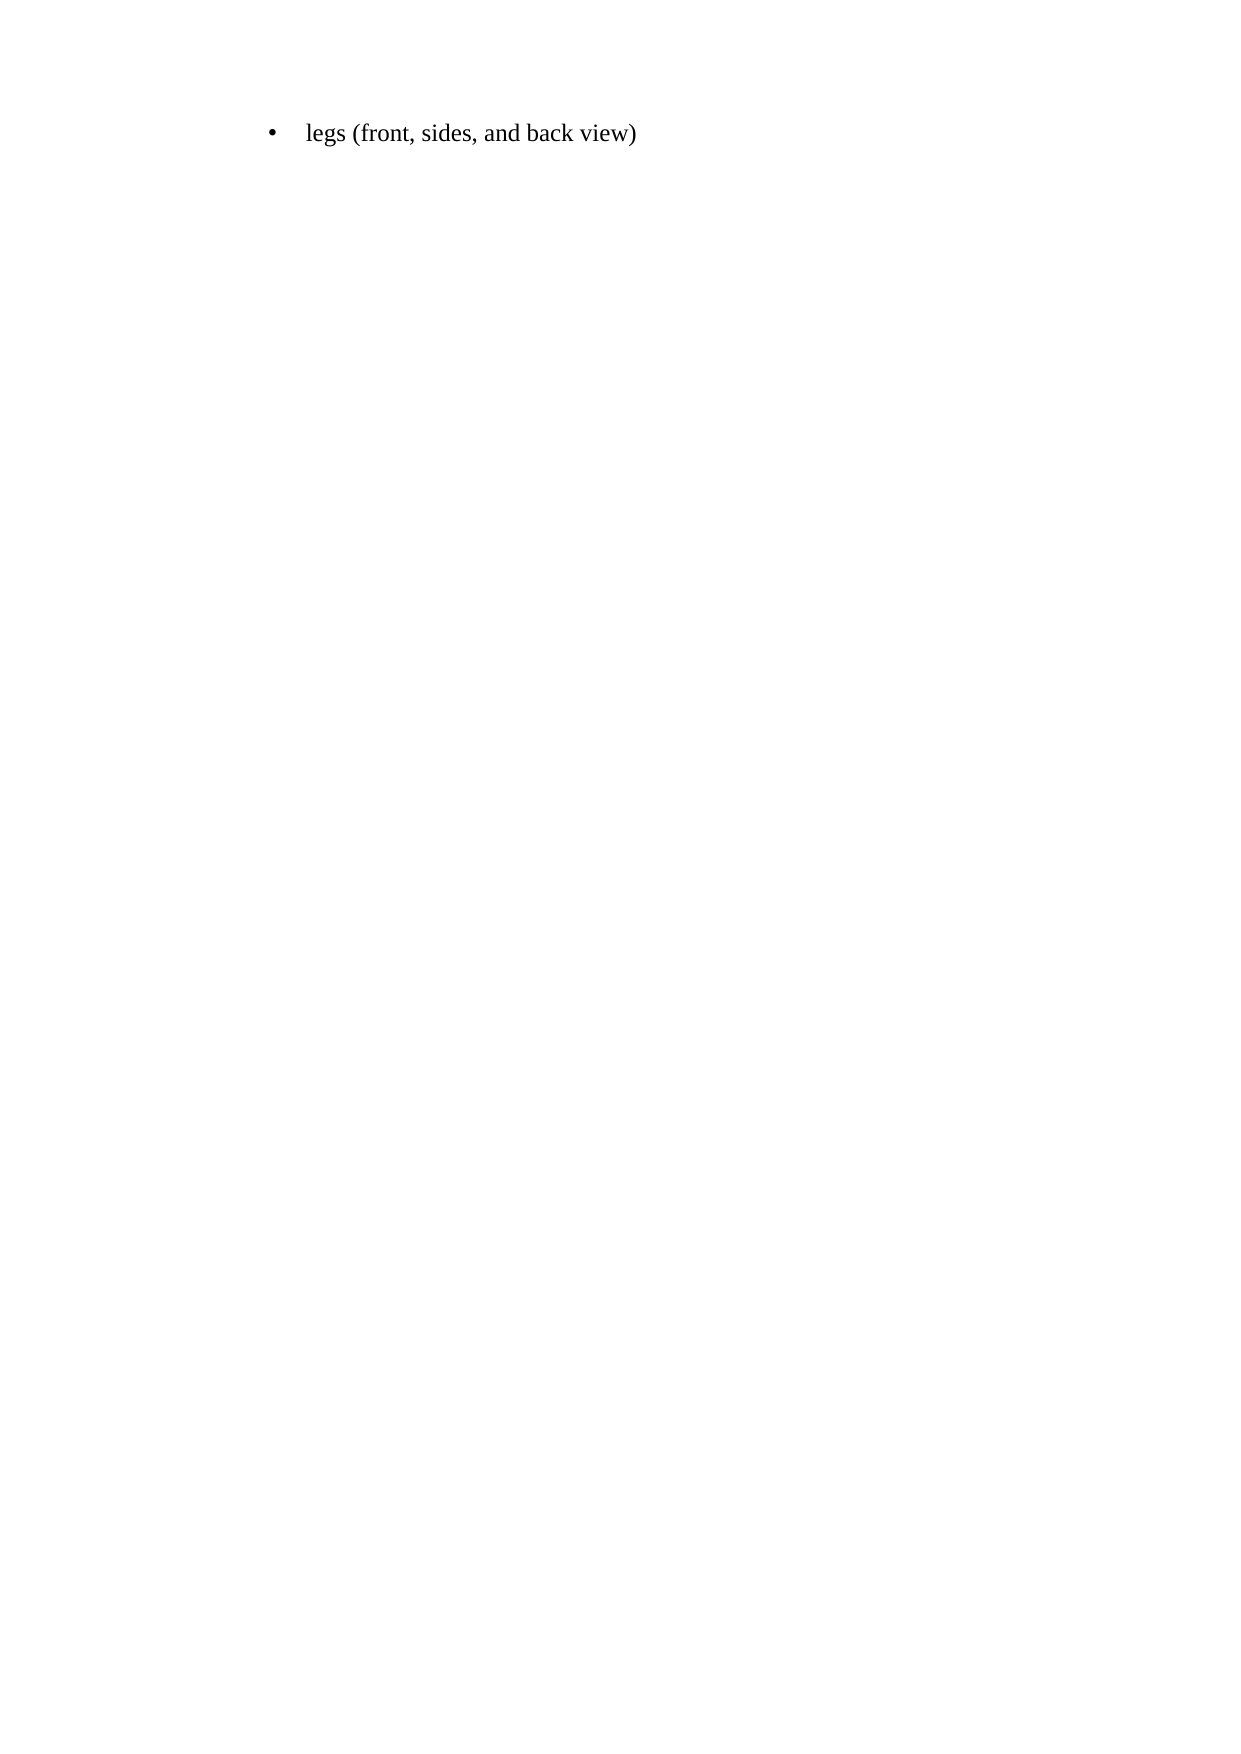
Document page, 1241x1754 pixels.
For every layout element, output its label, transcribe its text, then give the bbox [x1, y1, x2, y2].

list legs (front, sides, and back view) [268, 118, 1122, 147]
